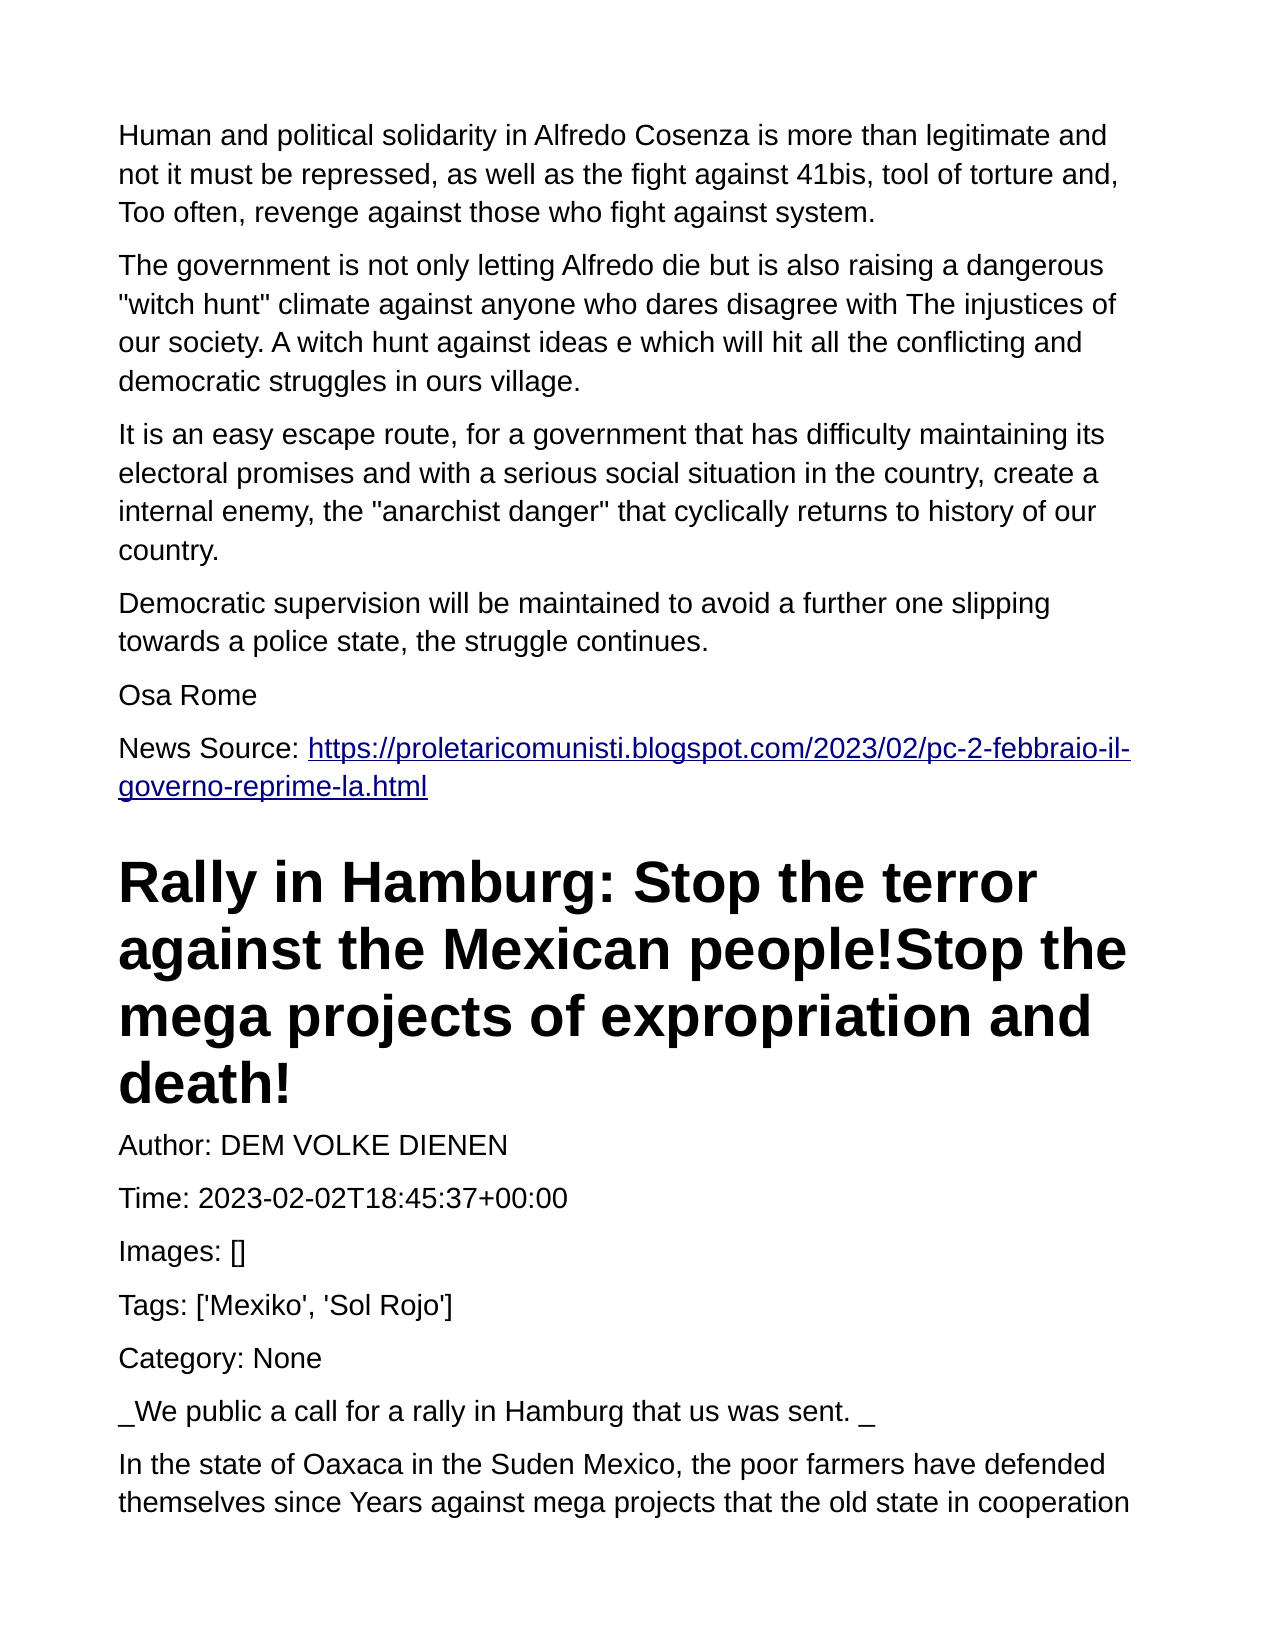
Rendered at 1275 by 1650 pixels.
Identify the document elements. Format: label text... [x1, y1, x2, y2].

text Osa Rome [118, 677, 1157, 711]
text Democratic supervision will be maintained to avoid a further one slipping towards a police state, the struggle continues. [118, 586, 1157, 658]
text Time: 2023-02-02T18:45:37+00:00 [118, 1181, 1157, 1215]
text Human and political solidarity in Alfredo Cosenza is more than legitimate and not it must be repressed, as well as the fight against 41bis, tool of torture and, Too often, revenge against those who fight against system. [118, 118, 1157, 229]
text News Source: https://proletaricomunisti.blogspot.com/2023/02/pc-2-febbraio-il-governo-reprime-la.html [118, 731, 1157, 803]
text The government is not only letting Alfredo die but is also raising a dangerous "witch hunt" climate against anyone who dares disagree with The injustices of our society. A witch hunt against ideas e which will hit all the conflicting and democratic struggles in ours village. [118, 248, 1157, 397]
subtitle Rally in Hamburg: Stop the terror against the Mexican people!Stop the mega projects of expropriation and death! [118, 847, 1157, 1116]
text Category: None [118, 1341, 1157, 1374]
text Tags: ['Mexiko', 'Sol Rojo'] [118, 1287, 1157, 1321]
text _We public a call for a rally in Hamburg that us was sent. _ [118, 1394, 1157, 1427]
text In the state of Oaxaca in the Suden Mexico, the poor farmers have defended themselves since Years against mega projects that the old state in cooperation [118, 1447, 1157, 1519]
text It is an easy escape route, for a government that has difficulty maintaining its electoral promises and with a serious social situation in the country, create a internal enemy, the "anarchist danger" that cyclically returns to history of our country. [118, 417, 1157, 566]
text Images: [] [118, 1234, 1157, 1268]
text Author: DEM VOLKE DIENEN [118, 1128, 1157, 1162]
